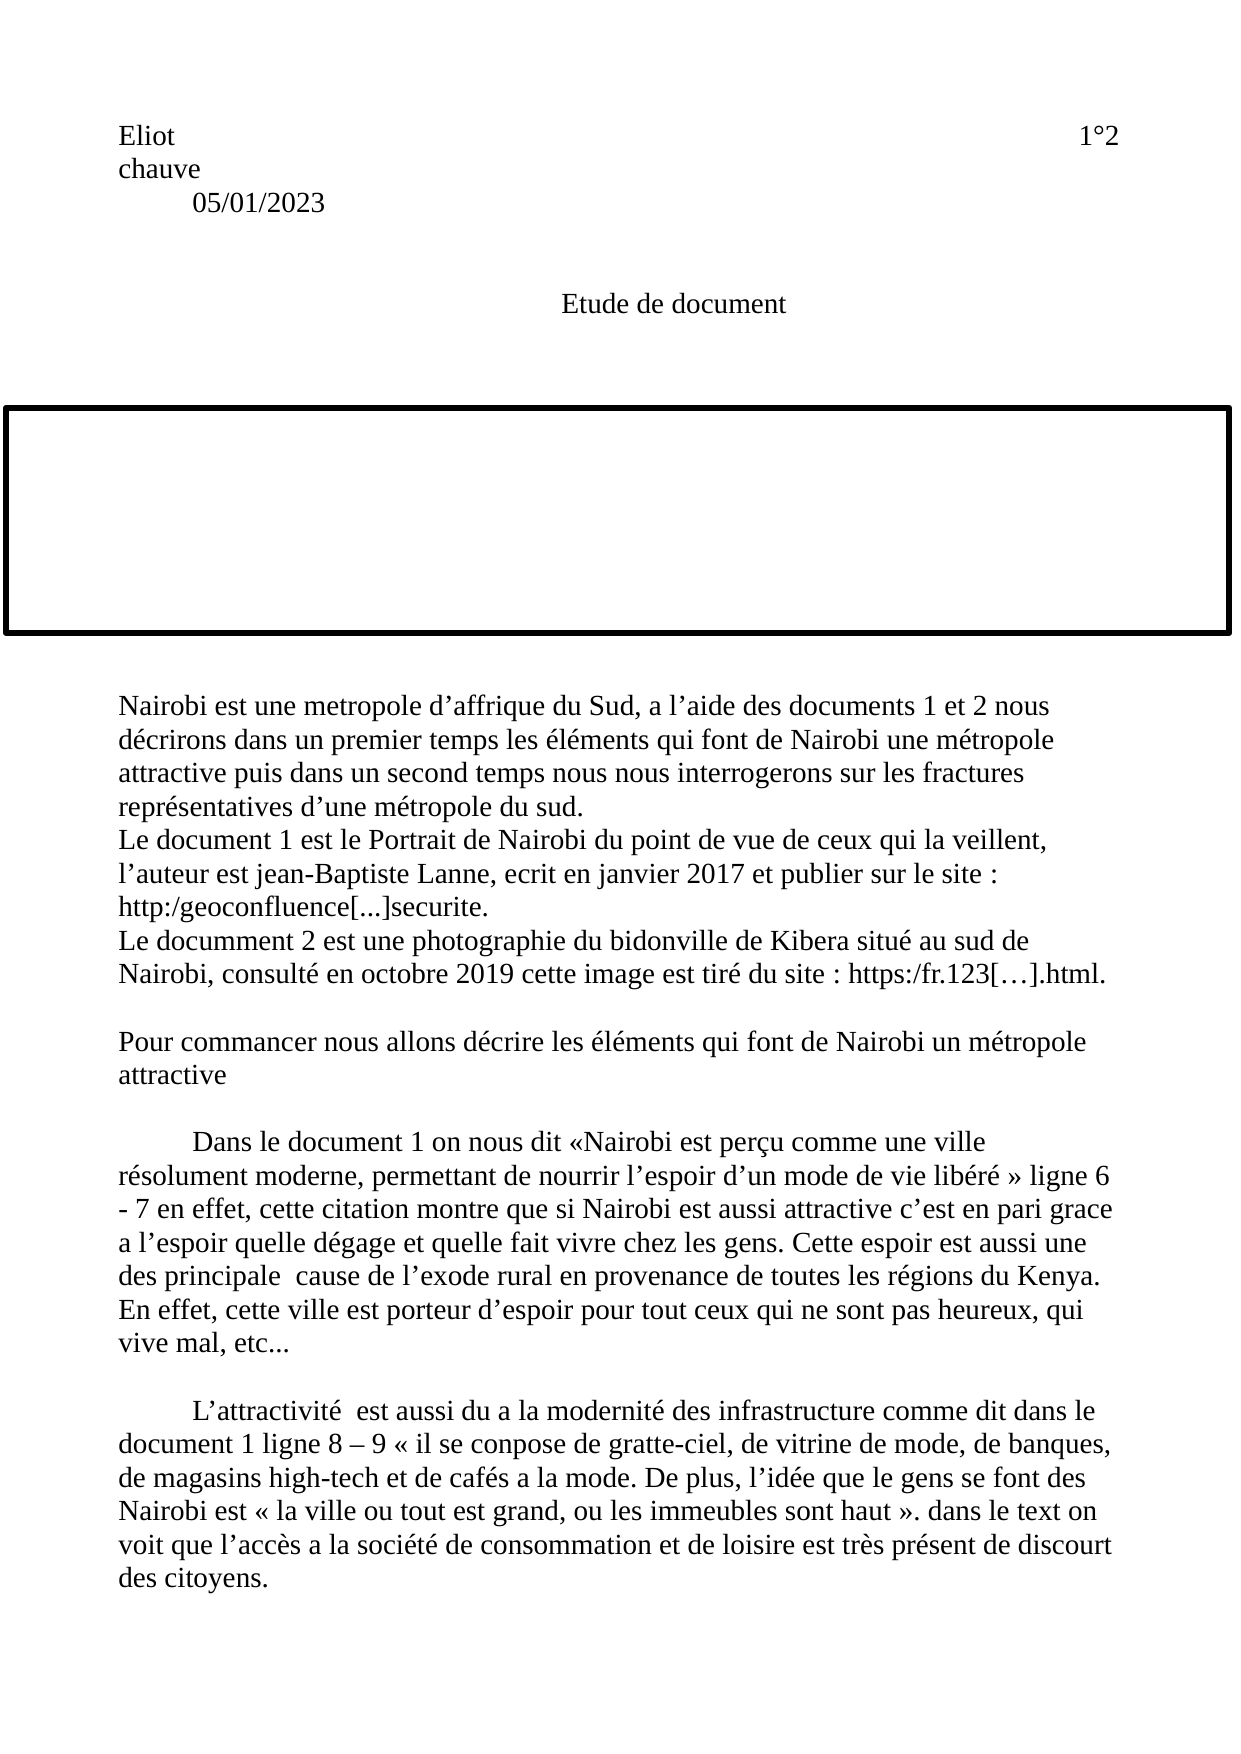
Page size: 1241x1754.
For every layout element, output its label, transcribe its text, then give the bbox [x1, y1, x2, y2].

text Le documment 2 est une photographie du bidonville de Kibera situé au sud de Nairobi, consulté en octobre 2019 cette image est tiré du site : https:/fr.123[…].html. [118, 923, 1122, 990]
text Eliot 1°2 [118, 118, 1122, 152]
text Le document 1 est le Portrait de Nairobi du point de vue de ceux qui la veillent, l’auteur est jean-Baptiste Lanne, ecrit en janvier 2017 et publier sur le site : http:/geoconfluence[...]securite. [118, 822, 1122, 923]
text chauve 05/01/2023 [118, 152, 1122, 219]
text Etude de document [118, 286, 1122, 319]
text Nairobi est une metropole d’affrique du Sud, a l’aide des documents 1 et 2 nous décrirons dans un premier temps les éléments qui font de Nairobi une métropole attractive puis dans un second temps nous nous interrogerons sur les fractures représentatives d’une métropole du sud. [118, 688, 1122, 822]
text Dans le document 1 on nous dit «Nairobi est perçu comme une ville résolument moderne, permettant de nourrir l’espoir d’un mode de vie libéré » ligne 6 - 7 en effet, cette citation montre que si Nairobi est aussi attractive c’est en pari grace a l’espoir quelle dégage et quelle fait vivre chez les gens. Cette espoir est aussi une des principale cause de l’exode rural en provenance de toutes les régions du Kenya. En effet, cette ville est porteur d’espoir pour tout ceux qui ne sont pas heureux, qui vive mal, etc... [118, 1124, 1122, 1359]
text L’attractivité est aussi du a la modernité des infrastructure comme dit dans le document 1 ligne 8 – 9 « il se conpose de gratte-ciel, de vitrine de mode, de banques, de magasins high-tech et de cafés a la mode. De plus, l’idée que le gens se font des Nairobi est « la ville ou tout est grand, ou les immeubles sont haut ». dans le text on voit que l’accès a la société de consommation et de loisire est très présent de discourt des citoyens. [118, 1393, 1122, 1594]
text Pour commancer nous allons décrire les éléments qui font de Nairobi un métropole attractive [118, 1024, 1122, 1091]
